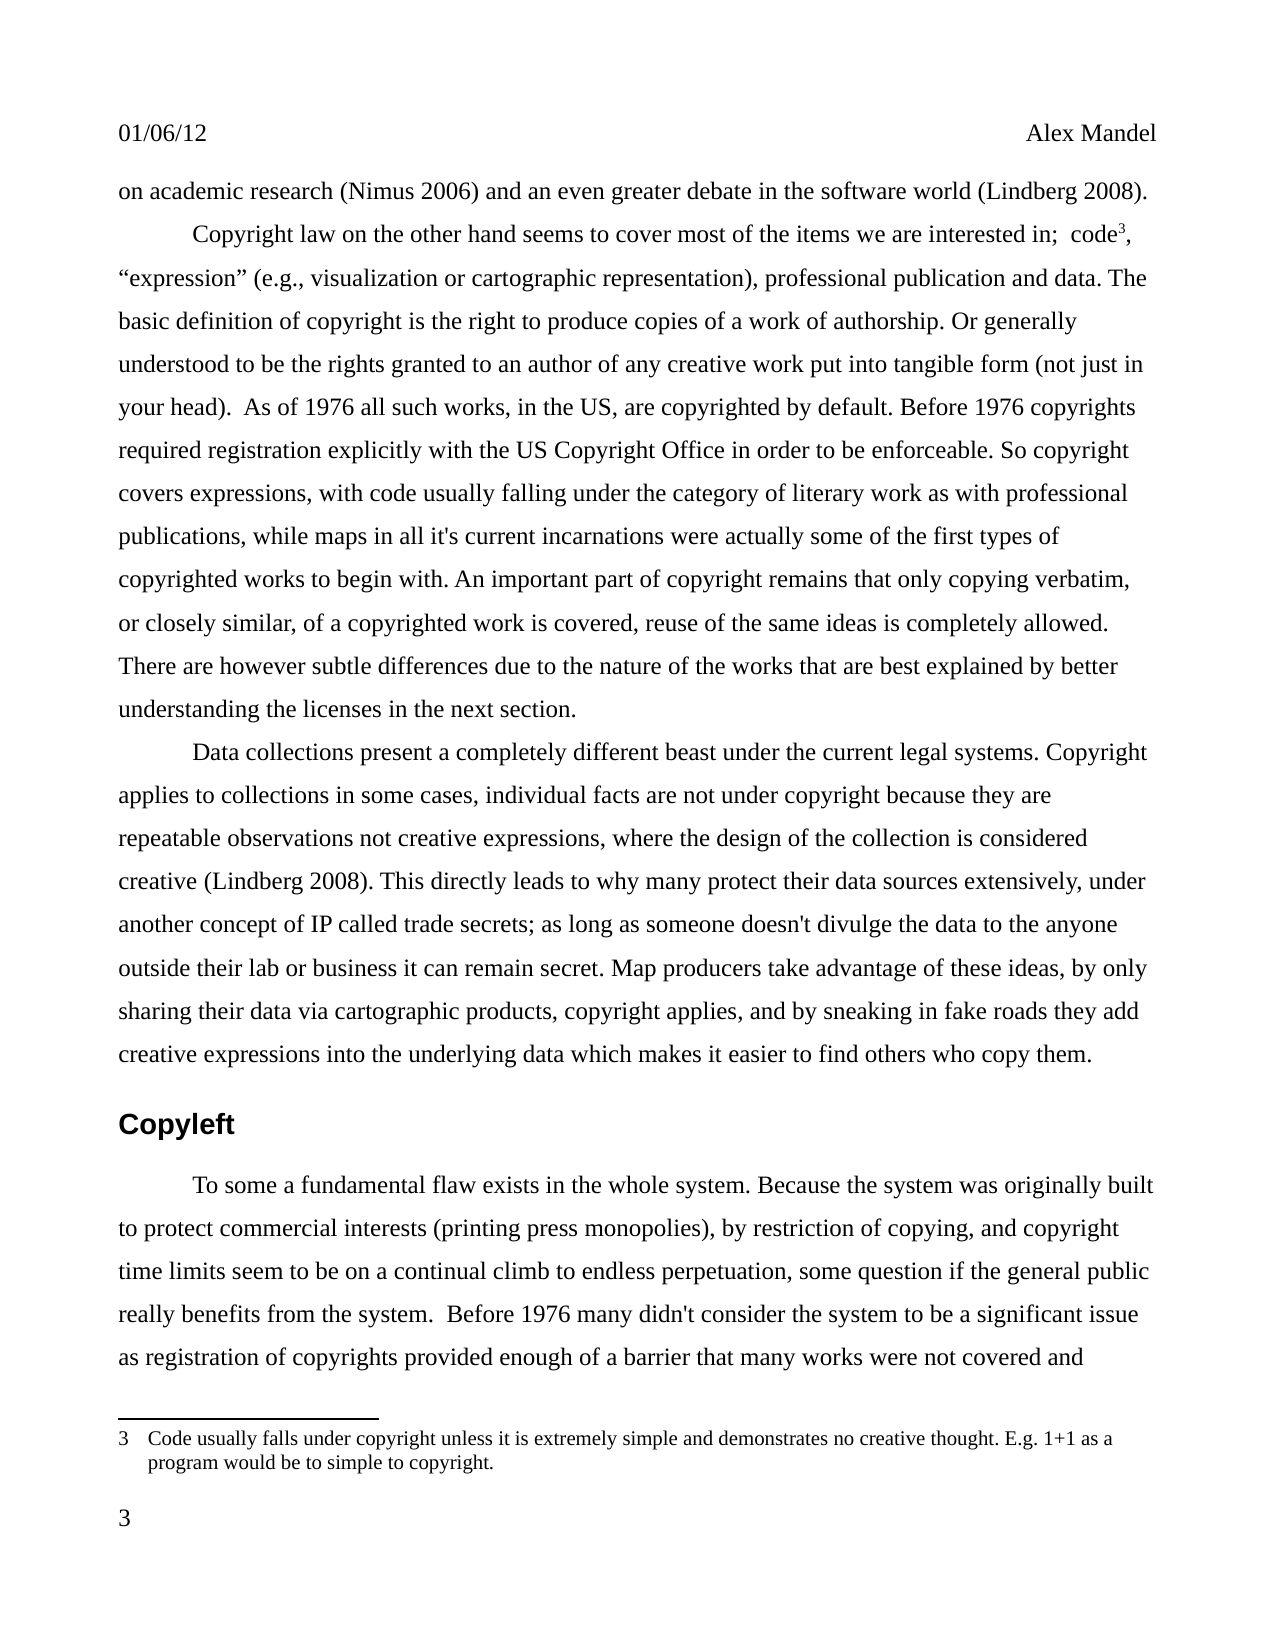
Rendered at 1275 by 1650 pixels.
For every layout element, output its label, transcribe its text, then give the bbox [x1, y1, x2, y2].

text Copyright law on the other hand seems to cover most of the items we are interested in; code, “expression” (e.g., visualization or cartographic representation), professional publication and data. The basic definition of copyright is the right to produce copies of a work of authorship. Or generally understood to be the rights granted to an author of any creative work put into tangible form (not just in your head). As of 1976 all such works, in the US, are copyrighted by default. Before 1976 copyrights required registration explicitly with the US Copyright Office in order to be enforceable. So copyright covers expressions, with code usually falling under the category of literary work as with professional publications, while maps in all it's current incarnations were actually some of the first types of copyrighted works to begin with. An important part of copyright remains that only copying verbatim, or closely similar, of a copyrighted work is covered, reuse of the same ideas is completely allowed. There are however subtle differences due to the nature of the works that are best explained by better understanding the licenses in the next section. [118, 219, 1157, 723]
subtitle Copyleft [118, 1107, 1157, 1141]
text Data collections present a completely different beast under the current legal systems. Copyright applies to collections in some cases, individual facts are not under copyright because they are repeatable observations not creative expressions, where the design of the collection is considered creative (Lindberg 2008). This directly leads to why many protect their data sources extensively, under another concept of IP called trade secrets; as long as someone doesn't divulge the data to the anyone outside their lab or business it can remain secret. Map producers take advantage of these ideas, by only sharing their data via cartographic products, copyright applies, and by sneaking in fake roads they add creative expressions into the underlying data which makes it easier to find others who copy them. [118, 737, 1157, 1068]
text Code usually falls under copyright unless it is extremely simple and demonstrates no creative thought. E.g. 1+1 as a program would be to simple to copyright. [118, 1426, 1157, 1474]
text To some a fundamental flaw exists in the whole system. Because the system was originally built to protect commercial interests (printing press monopolies), by restriction of copying, and copyright time limits seem to be on a continual climb to endless perpetuation, some question if the general public really benefits from the system. Before 1976 many didn't consider the system to be a significant issue as registration of copyrights provided enough of a barrier that many works were not covered and [118, 1170, 1157, 1371]
text on academic research (Nimus 2006) and an even greater debate in the software world (Lindberg 2008). [118, 176, 1157, 205]
